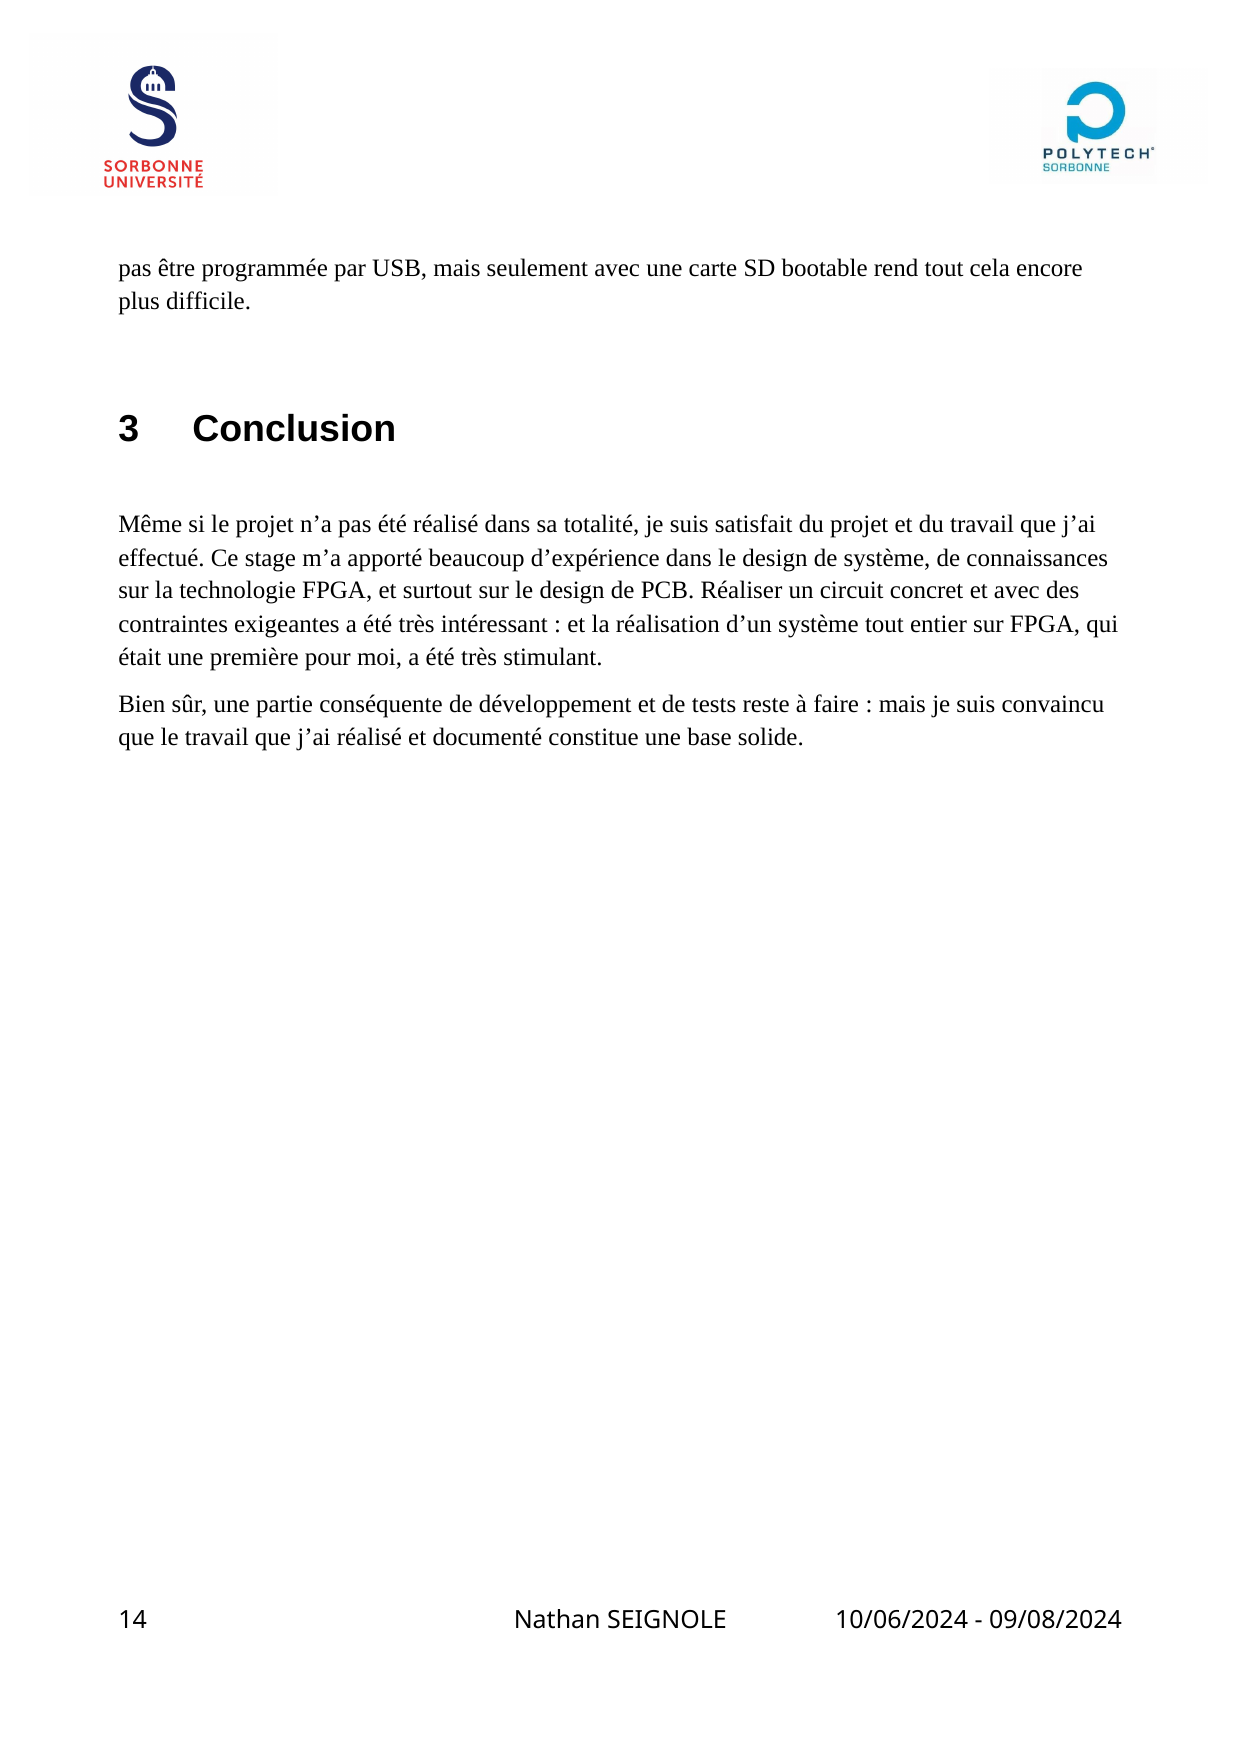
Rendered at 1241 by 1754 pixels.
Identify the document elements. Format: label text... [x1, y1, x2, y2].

text Bien sûr, une partie conséquente de développement et de tests reste à faire : mais je suis convaincu que le travail que j’ai réalisé et documenté constitue une base solide. [118, 689, 1122, 751]
picture [988, 68, 1209, 184]
subtitle Conclusion [118, 406, 1122, 449]
text Même si le projet n’a pas été réalisé dans sa totalité, je suis satisfait du projet et du travail que j’ai effectué. Ce stage m’a apporté beaucoup d’expérience dans le design de système, de connaissances sur la technologie FPGA, et surtout sur le design de PCB. Réaliser un circuit concret et avec des contraintes exigeantes a été très intéressant : et la réalisation d’un système tout entier sur FPGA, qui était une première pour moi, a été très stimulant. [118, 509, 1122, 670]
text pas être programmée par USB, mais seulement avec une carte SD bootable rend tout cela encore plus difficile. [118, 253, 1122, 315]
picture [29, 33, 278, 196]
